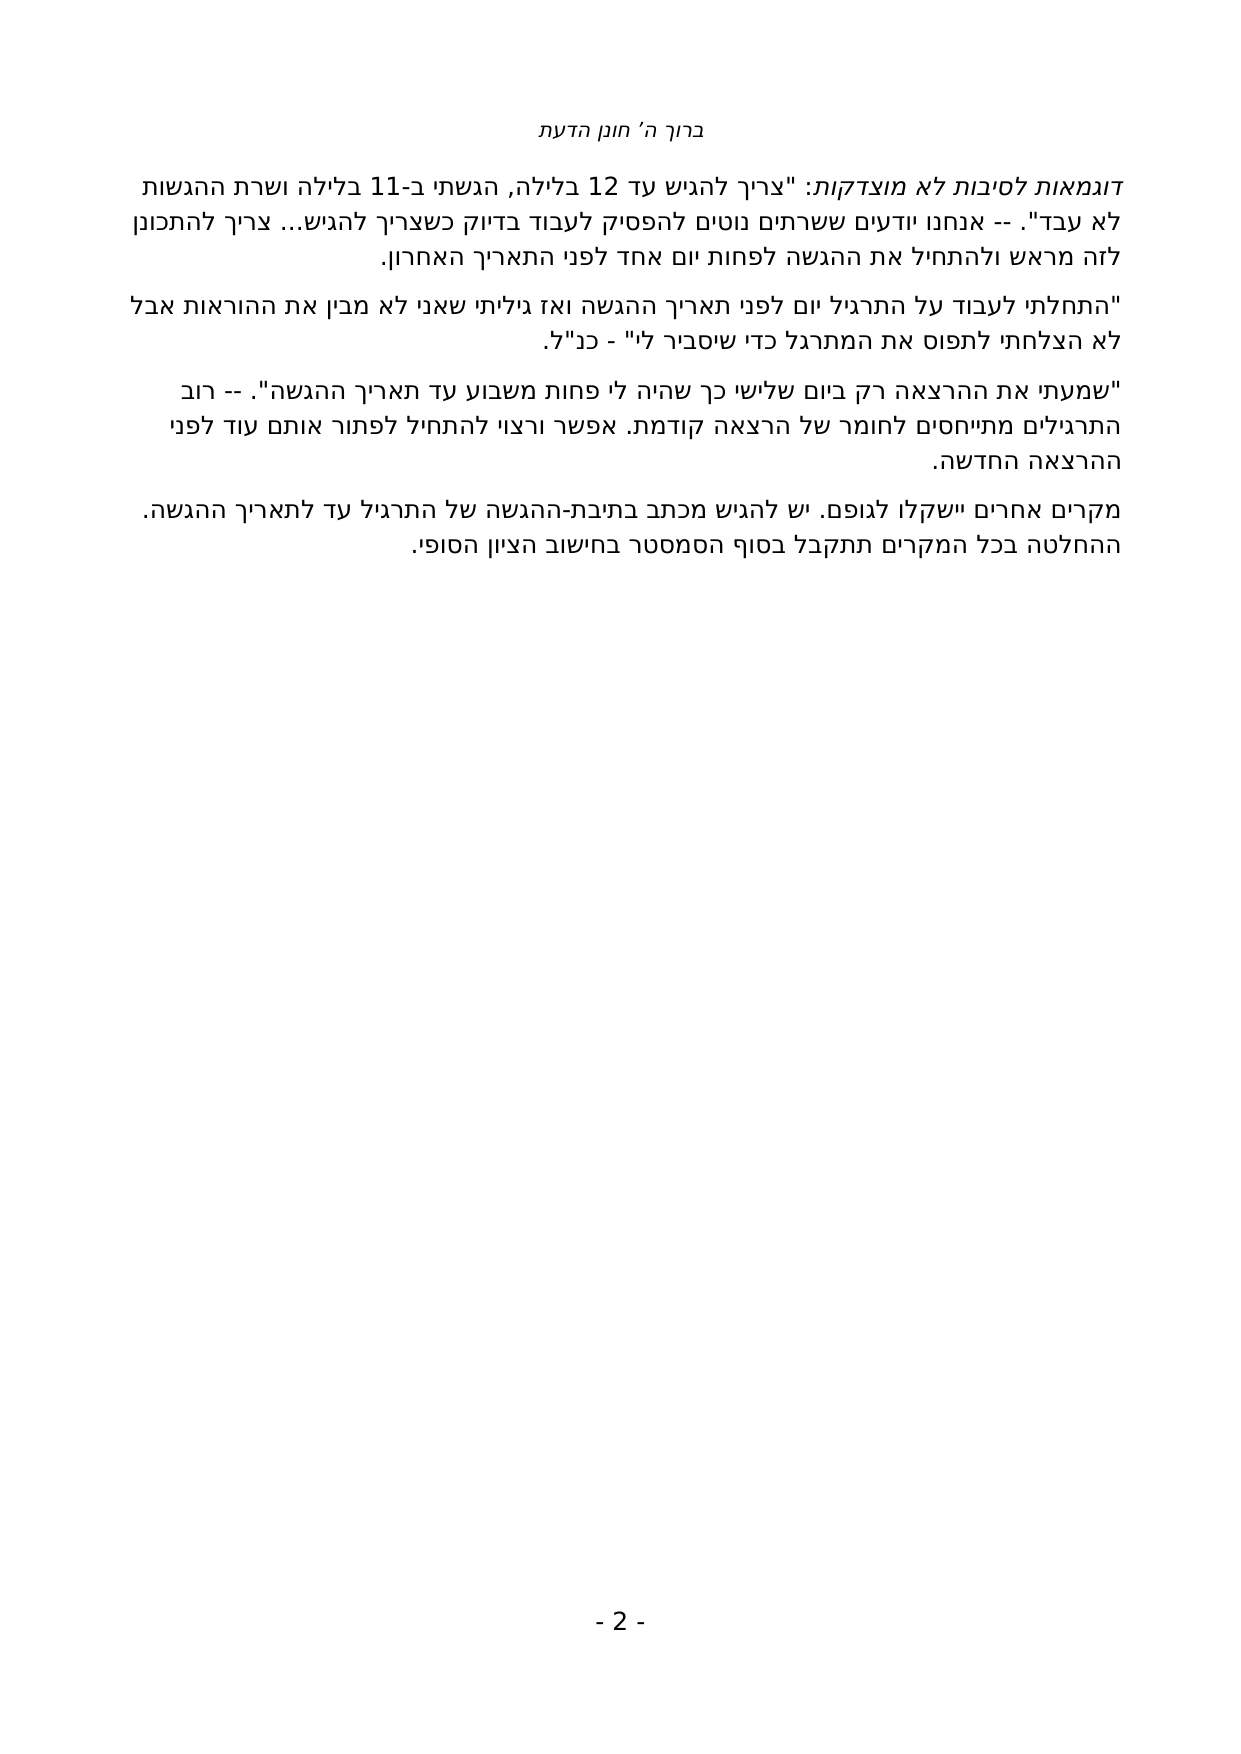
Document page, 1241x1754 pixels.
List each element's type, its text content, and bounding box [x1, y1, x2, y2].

text "שמעתי את ההרצאה רק ביום שלישי כך שהיה לי פחות משבוע עד תאריך ההגשה". -- רוב התרגילים מתייחסים לחומר של הרצאה קודמת. אפשר ורצוי להתחיל לפתור אותם עוד לפני ההרצאה החדשה. [118, 376, 1122, 475]
text "התחלתי לעבוד על התרגיל יום לפני תאריך ההגשה ואז גיליתי שאני לא מבין את ההוראות אבל לא הצלחתי לתפוס את המתרגל כדי שיסביר לי" - כנ"ל. [118, 291, 1122, 356]
text מקרים אחרים יישקלו לגופם. יש להגיש מכתב בתיבת-ההגשה של התרגיל עד לתאריך ההגשה. ההחלטה בכל המקרים תתקבל בסוף הסמסטר בחישוב הציון הסופי. [118, 496, 1122, 560]
text דוגמאות לסיבות לא מוצדקות: "צריך להגיש עד 12 בלילה, הגשתי ב-11 בלילה ושרת ההגשות לא עבד". -- אנחנו יודעים ששרתים נוטים להפסיק לעבוד בדיוק כשצריך להגיש... צריך להתכונן לזה מראש ולהתחיל את ההגשה לפחות יום אחד לפני התאריך האחרון. [118, 172, 1122, 271]
